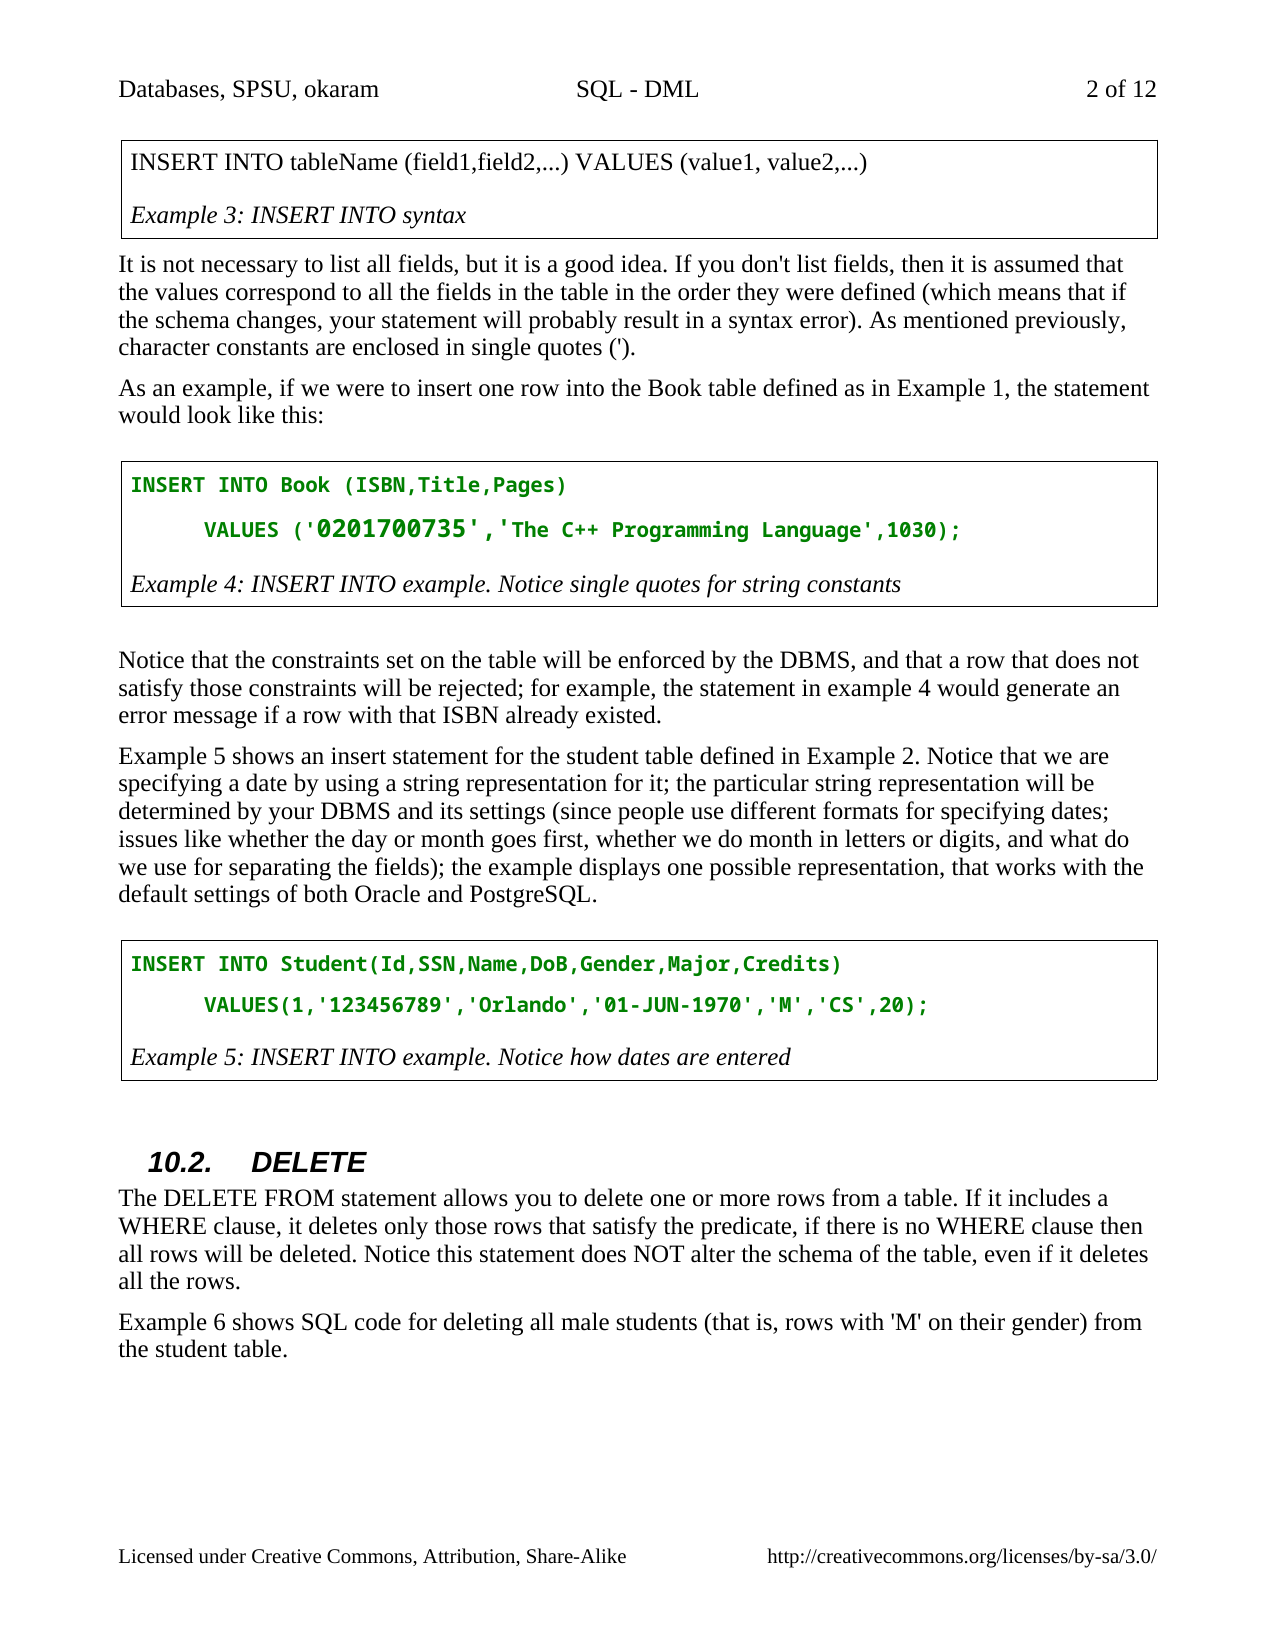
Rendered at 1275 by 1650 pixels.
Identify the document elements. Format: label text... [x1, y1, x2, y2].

text Example 4: INSERT INTO example. Notice single quotes for string constants [130, 570, 1148, 598]
text Example 5 shows an insert statement for the student table defined in Example 2. Notice that we are specifying a date by using a string representation for it; the particular string representation will be determined by your DBMS and its settings (since people use different formats for specifying dates; issues like whether the day or month goes first, whether we do month in letters or digits, and what do we use for separating the fields); the example displays one possible representation, that works with the default settings of both Oracle and PostgreSQL. [118, 742, 1157, 908]
text VALUES(1,'123456789','Orlando','01-JUN-1970','M','CS',20); [130, 990, 1148, 1018]
text As an example, if we were to insert one row into the Book table defined as in Example 1, the statement would look like this: [118, 374, 1157, 429]
text It is not necessary to list all fields, but it is a good idea. If you don't list fields, then it is assumed that the values correspond to all the fields in the table in the order they were defined (which means that if the schema changes, your statement will probably result in a syntax error). As mentioned previously, character constants are enclosed in single quotes ('). [118, 120, 1157, 361]
text INSERT INTO tableName (field1,field2,...) VALUES (value1, value2,...) [130, 148, 1148, 176]
text Example 3: INSERT INTO syntax [130, 201, 1148, 229]
subtitle DELETE [148, 1146, 1157, 1178]
text The DELETE FROM statement allows you to delete one or more rows from a table. If it includes a WHERE clause, it deletes only those rows that satisfy the predicate, if there is no WHERE clause then all rows will be deleted. Notice this statement does NOT alter the schema of the table, even if it deletes all the rows. [118, 1184, 1157, 1295]
text INSERT INTO Student(Id,SSN,Name,DoB,Gender,Major,Credits) [130, 949, 1148, 977]
text VALUES ('0201700735','The C++ Programming Language',1030); [130, 511, 1148, 545]
text Example 6 shows SQL code for deleting all male students (that is, rows with 'M' on their gender) from the student table. [118, 1308, 1157, 1363]
text Notice that the constraints set on the table will be enforced by the DBMS, and that a row that does not satisfy those constraints will be rejected; for example, the statement in example 4 would generate an error message if a row with that ISBN already existed. [118, 646, 1157, 729]
text Example 5: INSERT INTO example. Notice how dates are entered [130, 1043, 1148, 1071]
text INSERT INTO Book (ISBN,Title,Pages) [130, 470, 1148, 498]
